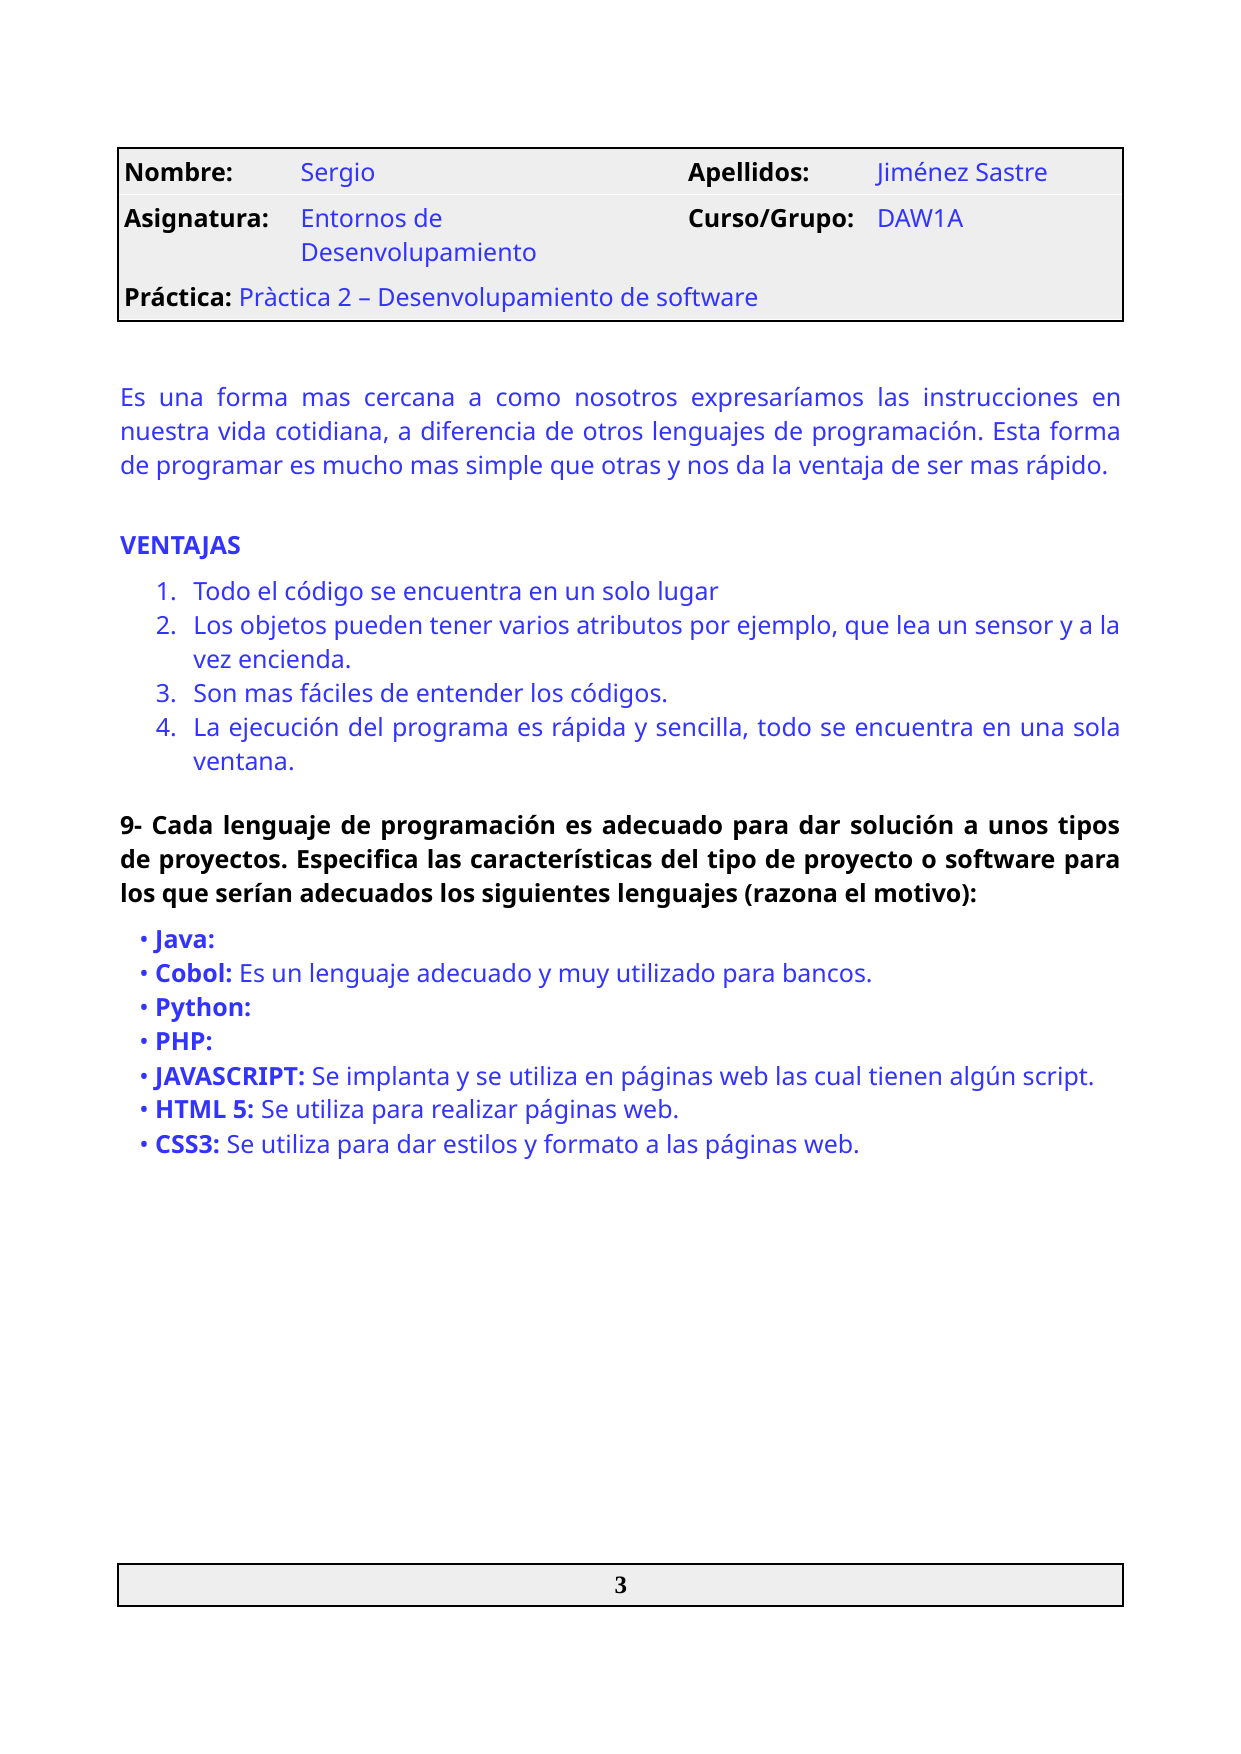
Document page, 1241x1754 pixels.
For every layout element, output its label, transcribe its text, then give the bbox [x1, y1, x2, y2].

list La ejecución del programa es rápida y sencilla, todo se encuentra en una sola ventana. [156, 710, 1122, 778]
list Es una forma mas cercana a como nosotros expresaríamos las instrucciones en nuestra vida cotidiana, a diferencia de otros lenguajes de programación. Esta forma de programar es mucho mas simple que otras y nos da la ventaja de ser mas rápido. [120, 380, 1122, 482]
list • HTML 5: Se utiliza para realizar páginas web. [120, 1092, 1122, 1126]
list • Cobol: Es un lenguaje adecuado y muy utilizado para bancos. [120, 956, 1122, 990]
list • Python: [120, 990, 1122, 1024]
list • CSS3: Se utiliza para dar estilos y formato a las páginas web. [120, 1126, 1122, 1160]
list • Java: [120, 922, 1122, 956]
list Todo el código se encuentra en un solo lugar [156, 574, 1122, 608]
list 9- Cada lenguaje de programación es adecuado para dar solución a unos tipos de proyectos. Especifica las características del tipo de proyecto o software para los que serían adecuados los siguientes lenguajes (razona el motivo): [120, 808, 1122, 910]
list • PHP: [120, 1024, 1122, 1058]
list Son mas fáciles de entender los códigos. [156, 676, 1122, 710]
list Los objetos pueden tener varios atributos por ejemplo, que lea un sensor y a la vez encienda. [156, 608, 1122, 676]
list VENTAJAS [120, 494, 1122, 562]
list • JAVASCRIPT: Se implanta y se utiliza en páginas web las cual tienen algún script. [120, 1058, 1122, 1092]
